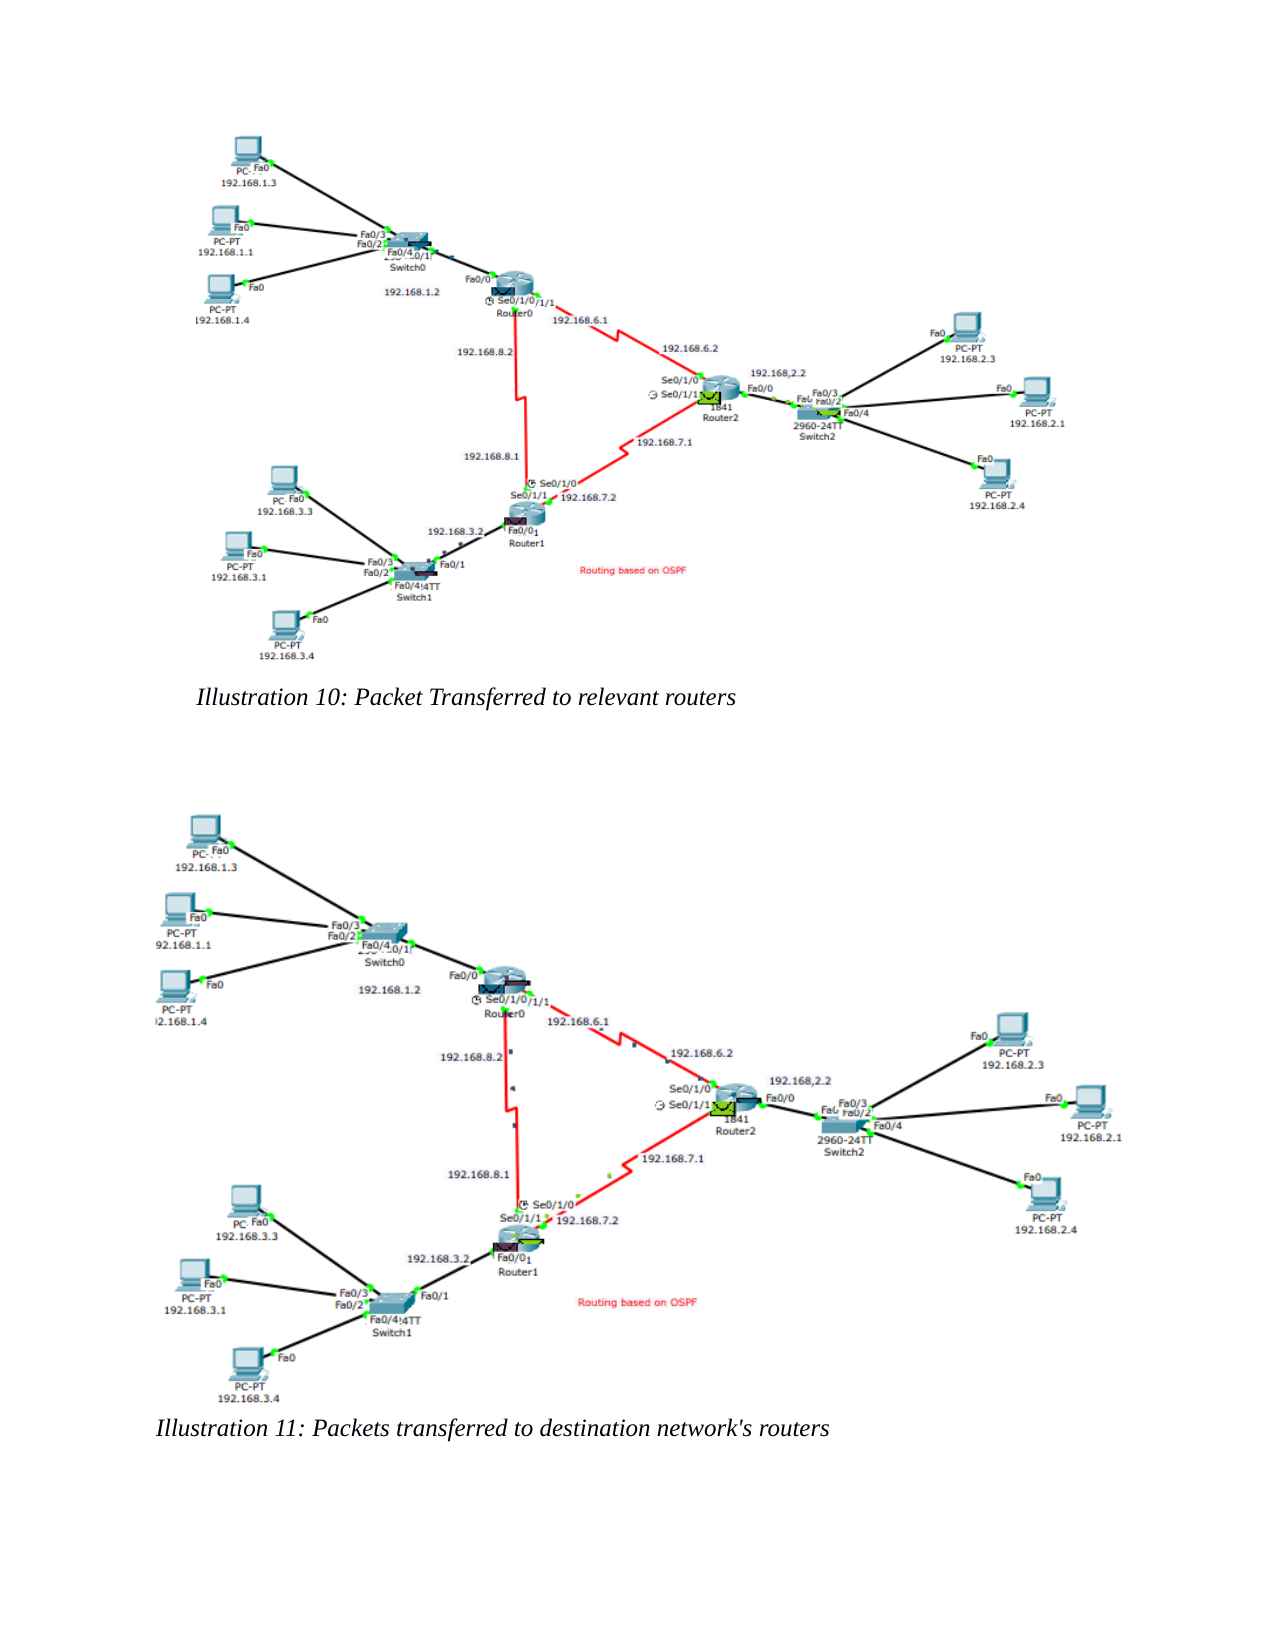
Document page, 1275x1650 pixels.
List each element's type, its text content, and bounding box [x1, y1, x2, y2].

text Illustration 11: Packets transferred to destination network's routers [156, 1409, 1138, 1442]
picture [155, 809, 1139, 1409]
text Illustration 10: Packet Transferred to relevant routers [196, 677, 1079, 710]
picture [196, 130, 1079, 677]
